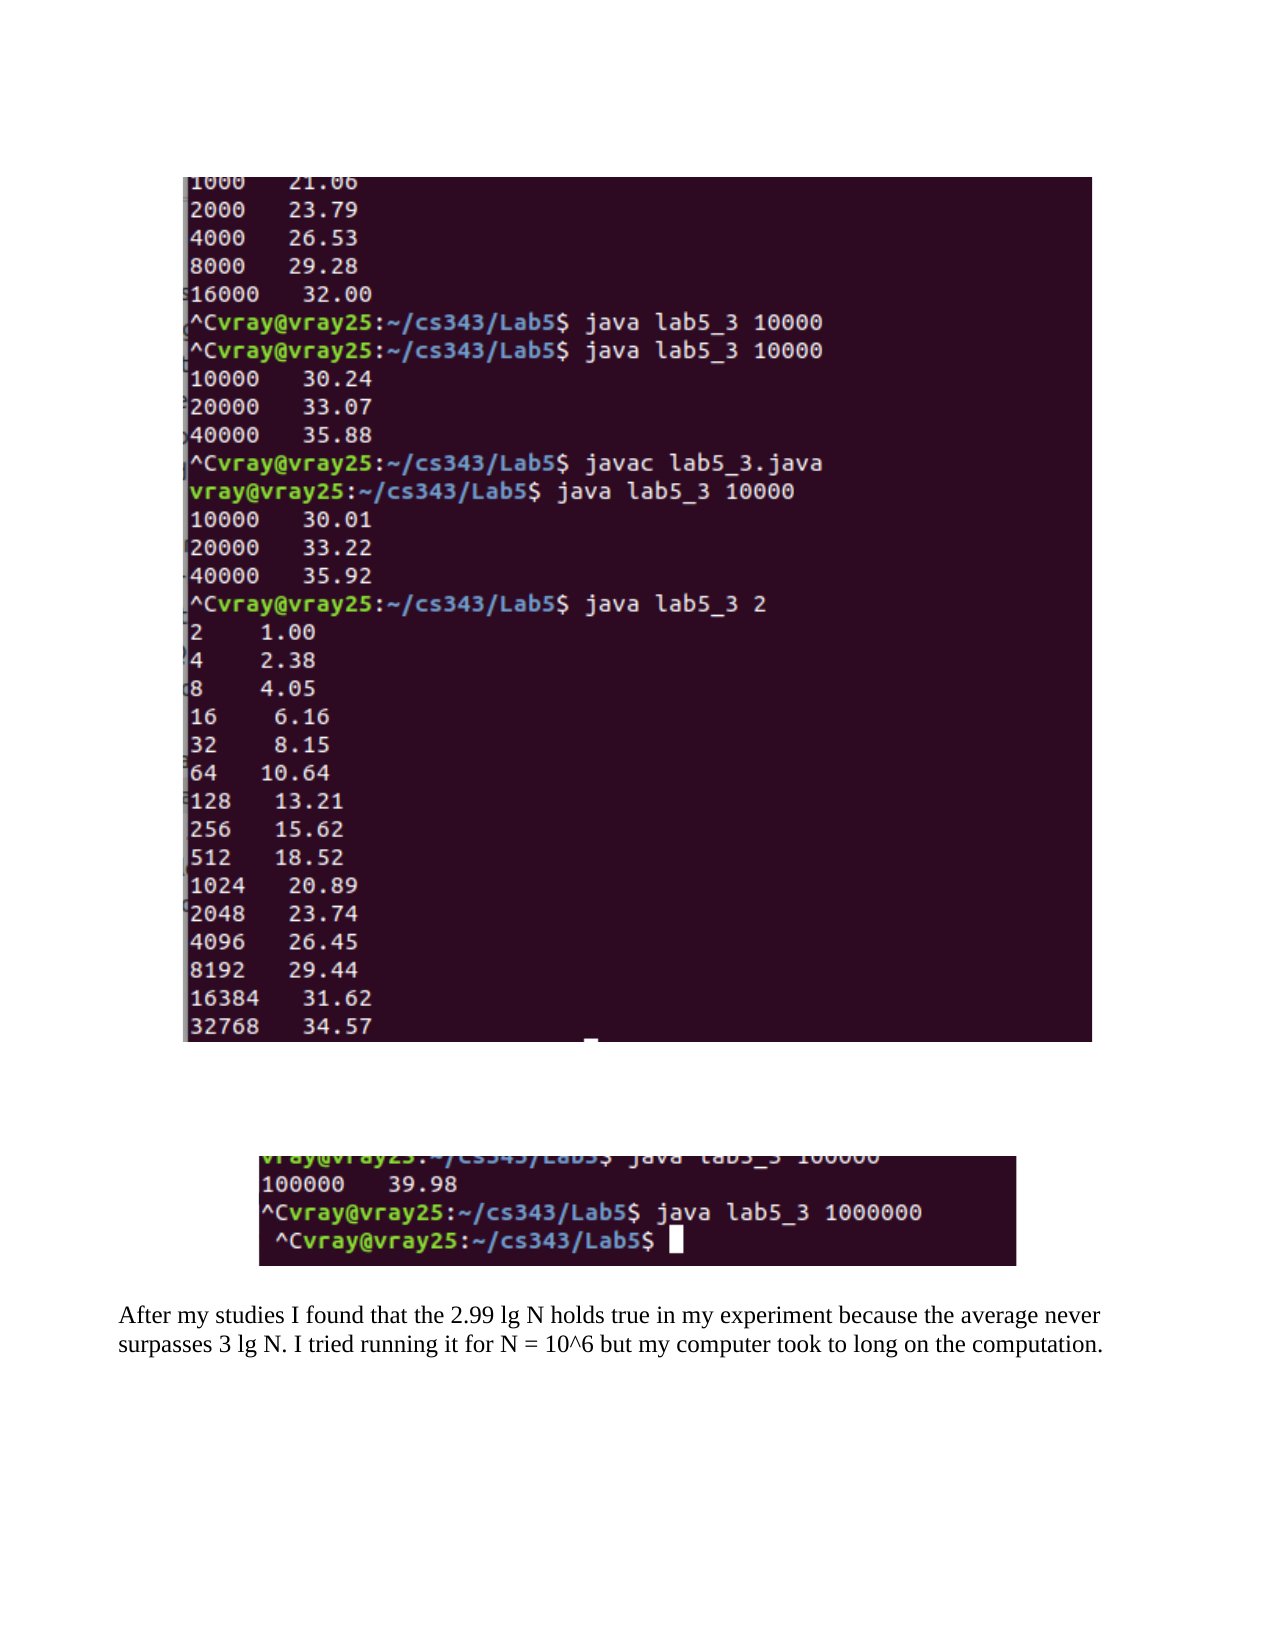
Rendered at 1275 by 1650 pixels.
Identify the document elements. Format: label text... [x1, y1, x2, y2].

picture [182, 177, 1093, 1042]
text After my studies I found that the 2.99 lg N holds true in my experiment because the average never surpasses 3 lg N. I tried running it for N = 10^6 but my computer took to long on the computation. [118, 1300, 1157, 1357]
picture [258, 1156, 1017, 1266]
